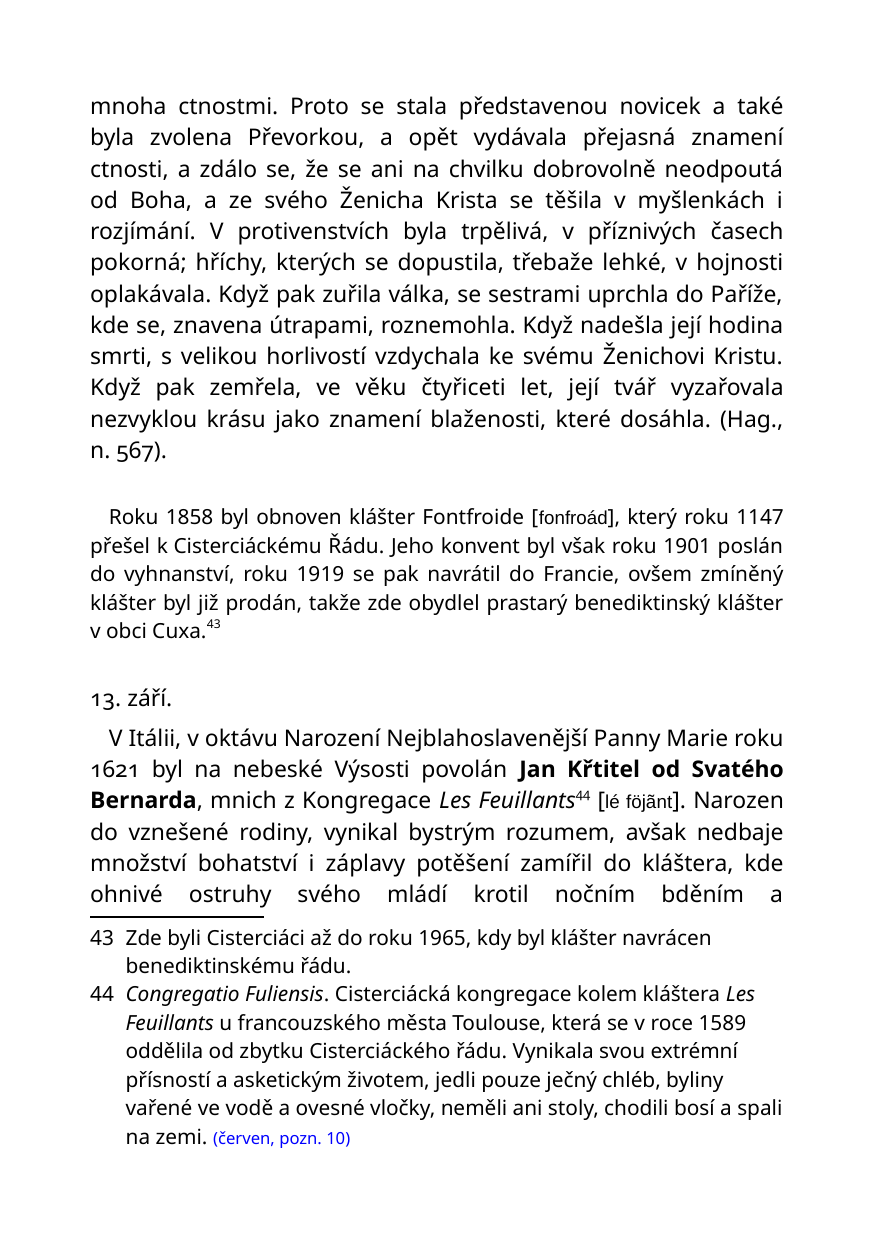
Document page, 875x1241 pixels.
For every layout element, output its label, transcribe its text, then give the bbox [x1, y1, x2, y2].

text mnoha ctnostmi. Proto se stala představenou novicek a také byla zvolena Převorkou, a opět vydávala přejasná znamení ctnosti, a zdálo se, že se ani na chvilku dobrovolně neodpoutá od Boha, a ze svého Ženicha Krista se těšila v myšlenkách i rozjímání. V protivenstvích byla trpělivá, v příznivých časech pokorná; hříchy, kterých se dopustila, třebaže lehké, v hojnosti oplakávala. Když pak zuřila válka, se sestrami uprchla do Paříže, kde se, znavena útrapami, roznemohla. Když nadešla její hodina smrti, s velikou horlivostí vzdychala ke svému Ženichovi Kristu. Když pak zemřela, ve věku čtyřiceti let, její tvář vyzařovala nezvyklou krásu jako znamení blaženosti, které dosáhla. (Hag., n. 567). [90, 90, 784, 465]
text 13. září. [90, 682, 784, 713]
text Roku 1858 byl obnoven klášter Fontfroide [fonfroád], který roku 1147 přešel k Cisterciáckému Řádu. Jeho konvent byl však roku 1901 poslán do vyhnanství, roku 1919 se pak navrátil do Francie, ovšem zmíněný klášter byl již prodán, takže zde obydlel prastarý benediktinský klášter v obci Cuxa. [90, 502, 784, 644]
text Zde byli Cisterciáci až do roku 1965, kdy byl klášter navrácen benediktinskému řádu. [90, 923, 784, 979]
text Congregatio Fuliensis. Cisterciácká kongregace kolem kláštera Les Feuillants u francouzského města Toulouse, která se v roce 1589 oddělila od zbytku Cisterciáckého řádu. Vynikala svou extrémní přísností a asketickým životem, jedli pouze ječný chléb, byliny vařené ve vodě a ovesné vločky, neměli ani stoly, chodili bosí a spali na zemi. (červen, pozn. 10) [90, 979, 784, 1150]
text V Itálii, v oktávu Narození Nejblahoslavenější Panny Marie roku 1621 byl na nebeské Výsosti povolán Jan Křtitel od Svatého Bernarda, mnich z Kongregace Les Feuillants [lé föjãnt]. Narozen do vznešené rodiny, vynikal bystrým rozumem, avšak nedbaje množství bohatství i záplavy potěšení zamířil do kláštera, kde ohnivé ostruhy svého mládí krotil nočním bděním a [90, 722, 784, 909]
